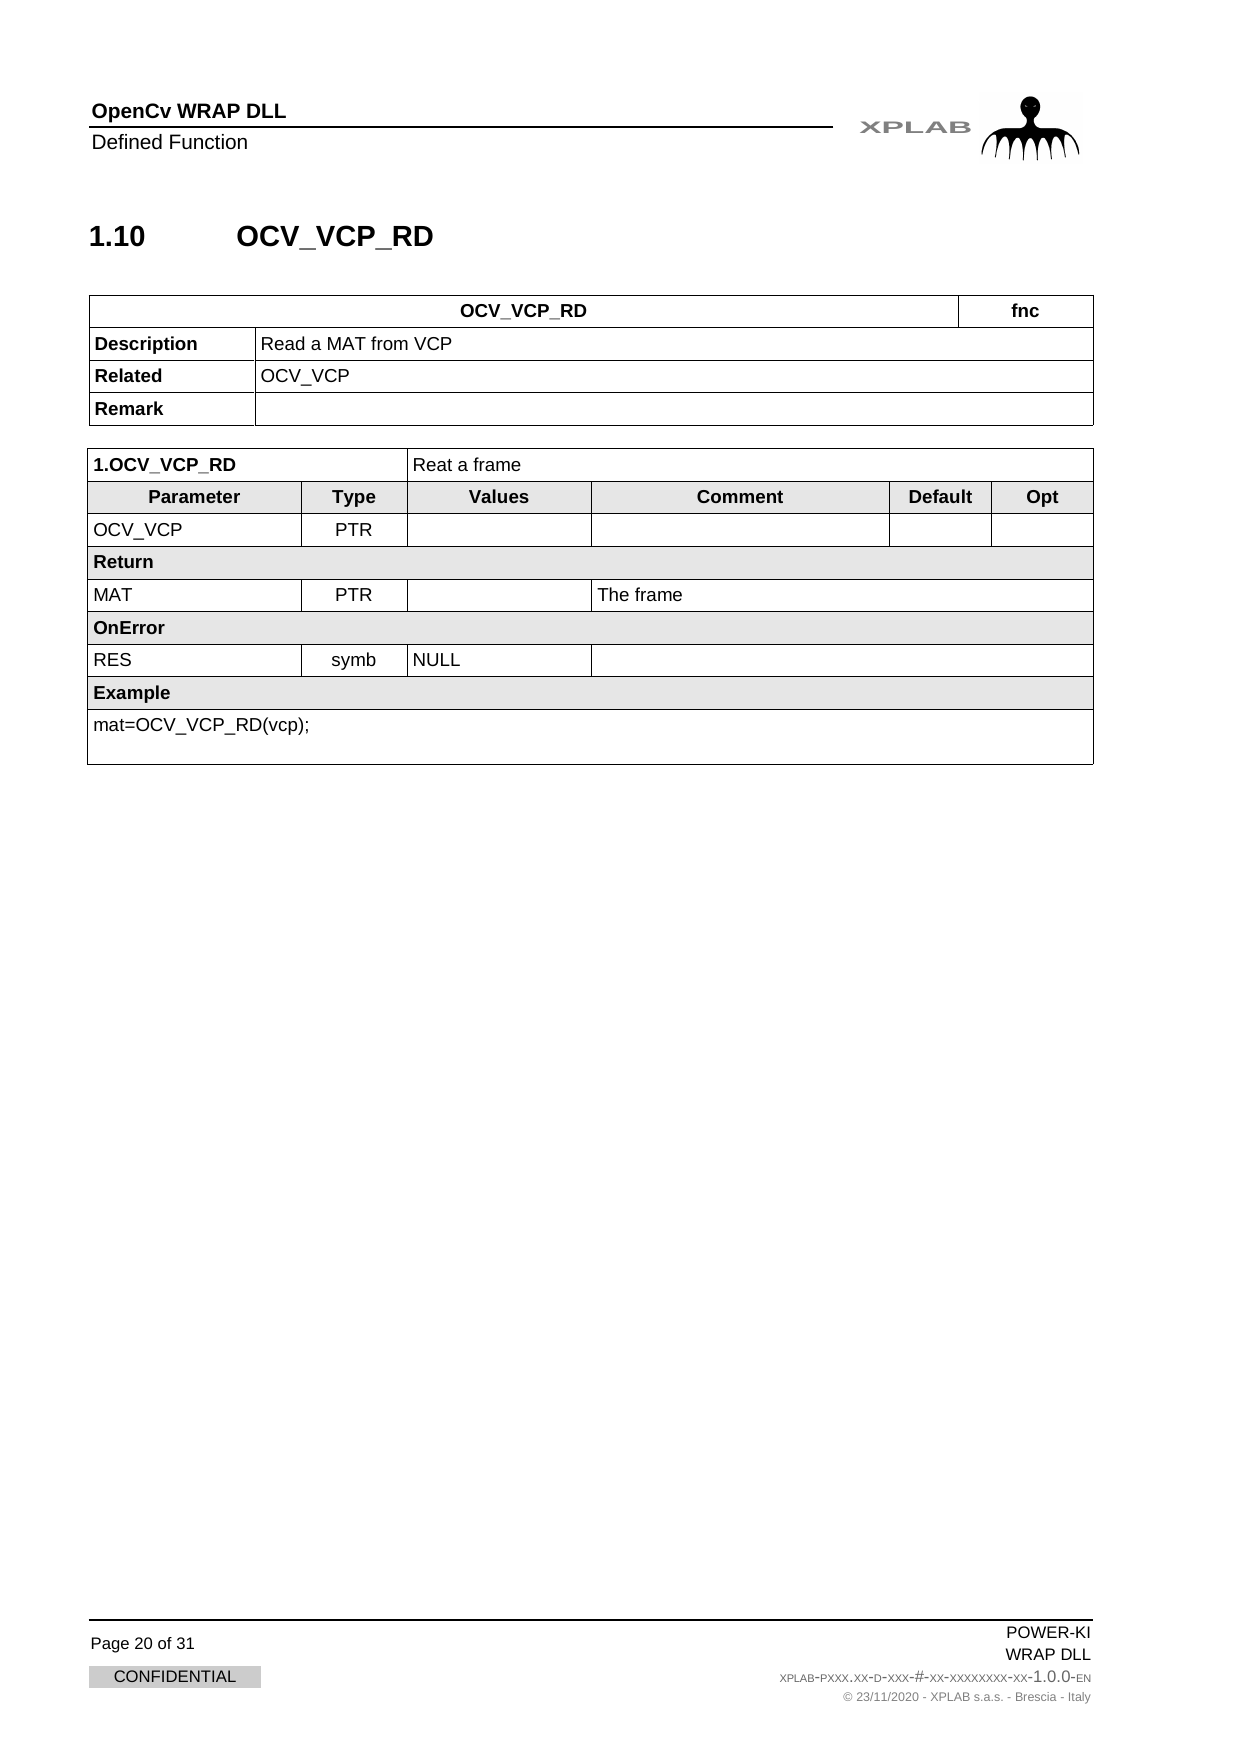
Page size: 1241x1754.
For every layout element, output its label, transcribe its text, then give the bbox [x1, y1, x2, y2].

table_cell [256, 393, 1093, 425]
table_cell Related [90, 361, 254, 392]
table_cell Type [302, 482, 407, 513]
table_cell mat=OCV_VCP_RD(vcp); [88, 710, 1093, 764]
table_cell [408, 580, 591, 611]
table_cell Return [88, 547, 1093, 579]
table_cell [592, 645, 1093, 676]
table_cell Opt [992, 482, 1093, 513]
table_cell OCV_VCP [256, 361, 1093, 392]
table_cell RES [88, 645, 301, 676]
table_cell OnError [88, 612, 1093, 644]
table_cell OCV_VCP [88, 514, 301, 546]
picture [978, 92, 1083, 164]
table_cell symb [302, 645, 407, 676]
table_cell The frame [592, 580, 1093, 611]
table_cell Comment [592, 482, 889, 513]
table_cell Example [88, 677, 1093, 709]
table_cell NULL [408, 645, 591, 676]
table_cell Description [90, 328, 254, 360]
table_cell MAT [88, 580, 301, 611]
table_cell [890, 514, 991, 546]
table_cell Read a MAT from VCP [256, 328, 1093, 360]
subtitle OCV_VCP_RD [88, 220, 1093, 252]
table_header fnc [959, 296, 1093, 327]
table_cell PTR [302, 580, 407, 611]
table_cell Default [890, 482, 991, 513]
table_header 1.OCV_VCP_RD [88, 449, 407, 481]
table_cell [408, 514, 591, 546]
table_cell Parameter [88, 482, 301, 513]
table_cell [992, 514, 1093, 546]
table_header OCV_VCP_RD [90, 296, 958, 327]
table_cell PTR [302, 514, 407, 546]
table_cell [592, 514, 889, 546]
table_header Reat a frame [408, 449, 1093, 481]
table_cell Values [408, 482, 591, 513]
table_cell Remark [90, 393, 254, 425]
